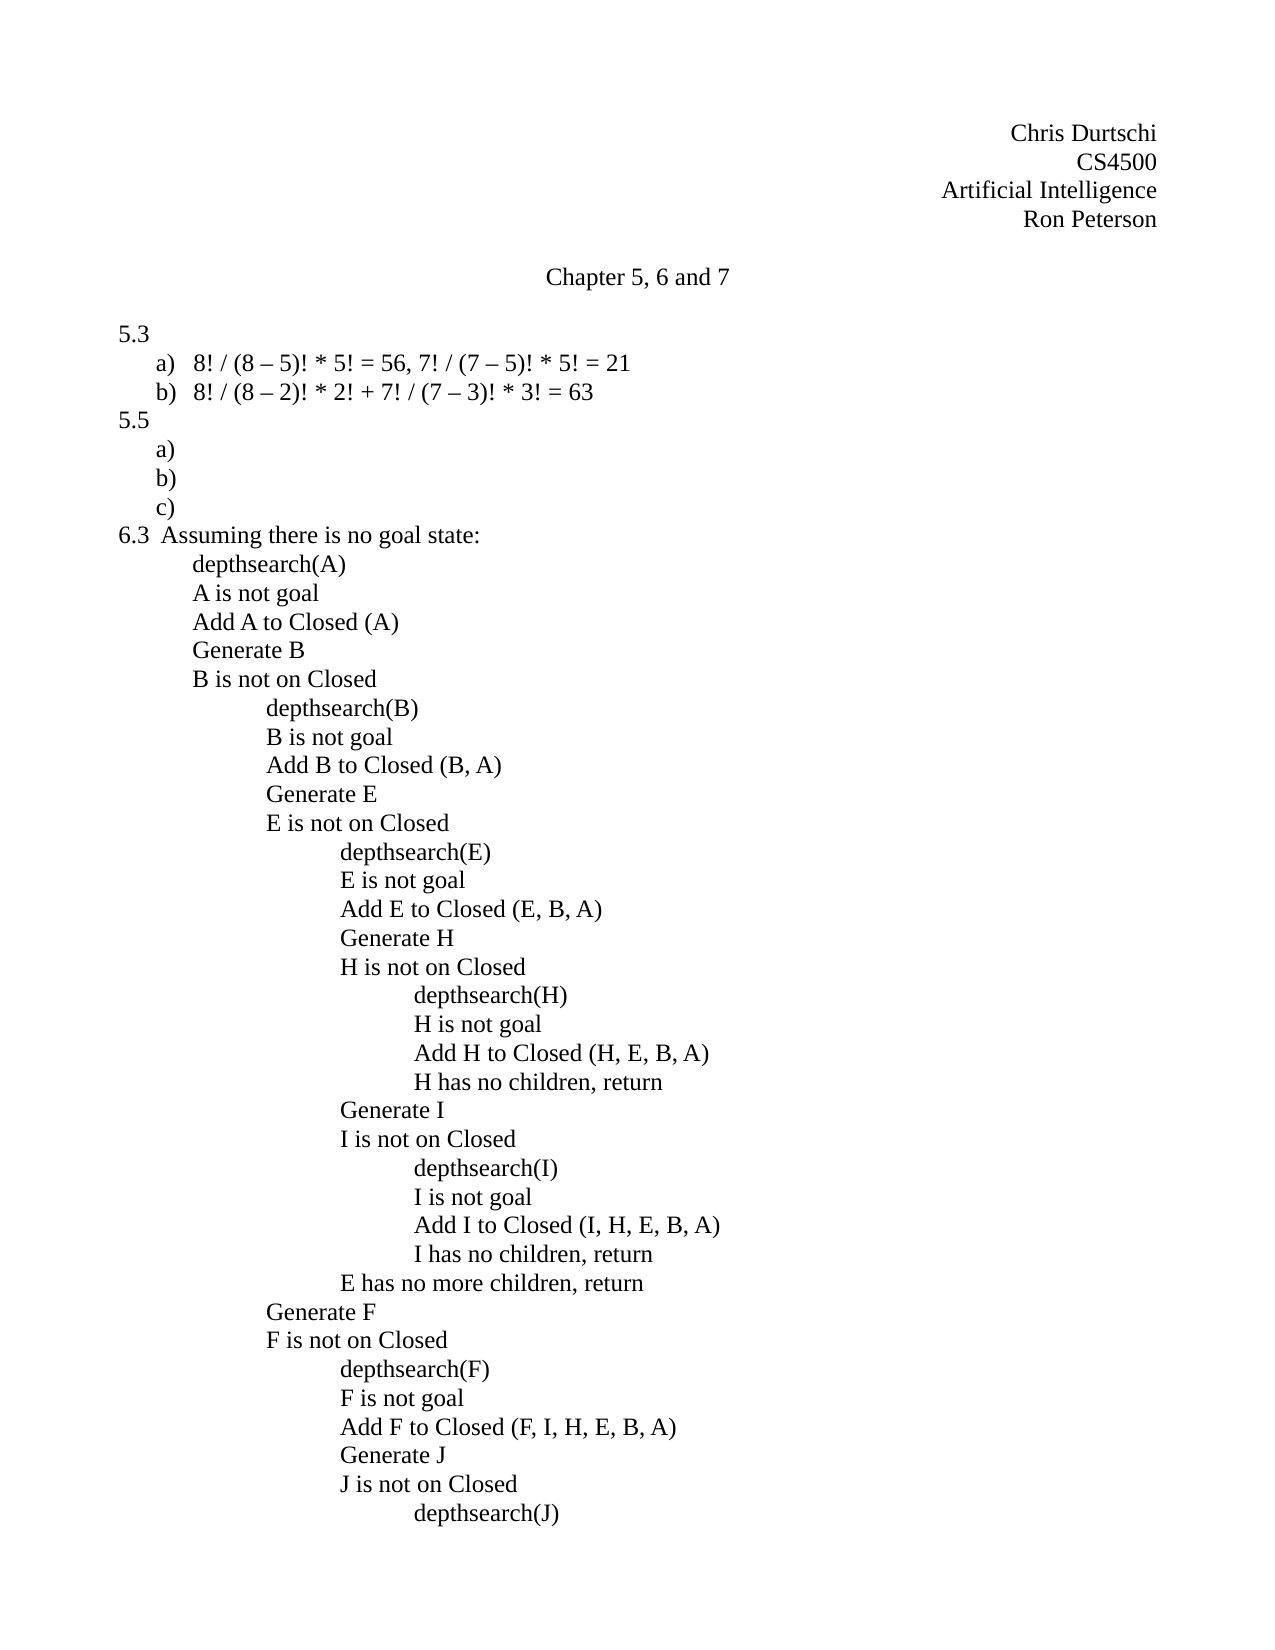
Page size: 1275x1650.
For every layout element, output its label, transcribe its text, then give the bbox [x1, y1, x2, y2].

text Chris Durtschi [118, 118, 1157, 147]
text H has no children, return [413, 1067, 1157, 1096]
text Add H to Closed (H, E, B, A) [413, 1038, 1157, 1067]
text I is not goal [413, 1182, 1157, 1211]
text Add E to Closed (E, B, A) [340, 894, 1157, 923]
list 8! / (8 – 5)! * 5! = 56, 7! / (7 – 5)! * 5! = 21 [156, 348, 1157, 377]
text H is not on Closed [340, 952, 1157, 981]
text J is not on Closed [340, 1469, 1157, 1498]
text depthsearch(J) [413, 1498, 1157, 1527]
text Generate H [340, 923, 1157, 952]
text F is not goal [340, 1383, 1157, 1412]
text Chapter 5, 6 and 7 [118, 262, 1157, 291]
text I is not on Closed [340, 1124, 1157, 1153]
text 5.3 [118, 319, 1157, 348]
text Add F to Closed (F, I, H, E, B, A) [340, 1412, 1157, 1441]
text Add I to Closed (I, H, E, B, A) [413, 1211, 1157, 1239]
text 5.5 [118, 406, 1157, 434]
text Add A to Closed (A) [192, 607, 1157, 636]
text CS4500 [118, 147, 1157, 176]
text Generate E [266, 779, 1157, 808]
text Generate B [192, 636, 1157, 664]
text depthsearch(A) [192, 549, 1157, 578]
text depthsearch(F) [340, 1354, 1157, 1383]
text Add B to Closed (B, A) [266, 751, 1157, 779]
text Generate J [340, 1441, 1157, 1469]
list 8! / (8 – 2)! * 2! + 7! / (7 – 3)! * 3! = 63 [156, 377, 1157, 406]
text E is not on Closed [266, 808, 1157, 837]
text depthsearch(B) [266, 693, 1157, 722]
text I has no children, return [413, 1239, 1157, 1268]
text A is not goal [192, 578, 1157, 607]
text B is not on Closed [192, 664, 1157, 693]
text F is not on Closed [266, 1326, 1157, 1354]
text Generate I [340, 1096, 1157, 1124]
text depthsearch(E) [340, 837, 1157, 866]
text Artificial Intelligence [118, 176, 1157, 204]
text B is not goal [266, 722, 1157, 751]
text Ron Peterson [118, 204, 1157, 233]
text H is not goal [413, 1009, 1157, 1038]
text E is not goal [340, 866, 1157, 894]
text Generate F [266, 1297, 1157, 1326]
text depthsearch(I) [413, 1153, 1157, 1182]
text depthsearch(H) [413, 981, 1157, 1009]
text E has no more children, return [340, 1268, 1157, 1297]
text 6.3 Assuming there is no goal state: [118, 521, 1157, 549]
